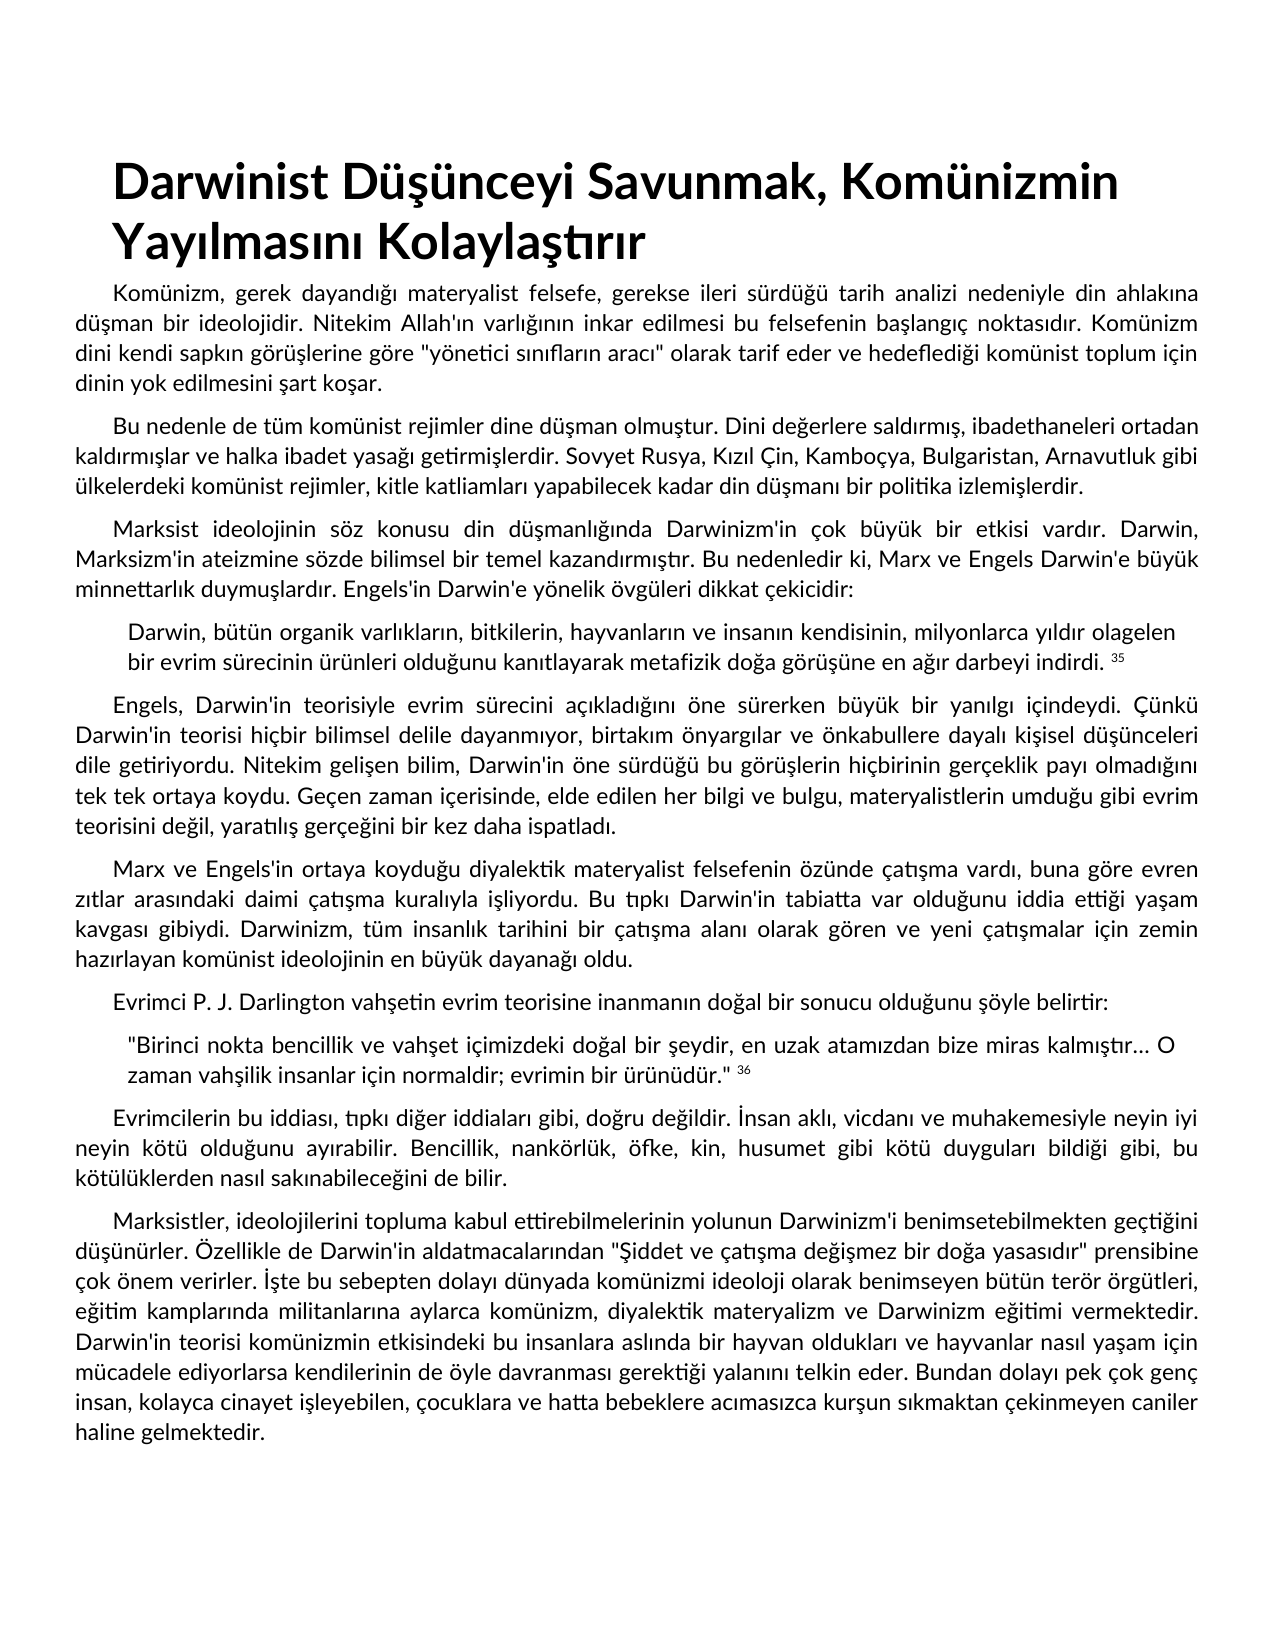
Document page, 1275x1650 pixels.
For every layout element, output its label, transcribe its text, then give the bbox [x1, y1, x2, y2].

text Evrimcilerin bu iddiası, tıpkı diğer iddiaları gibi, doğru değildir. İnsan aklı, vicdanı ve muhakemesiyle neyin iyi neyin kötü olduğunu ayırabilir. Bencillik, nankörlük, öfke, kin, husumet gibi kötü duyguları bildiği gibi, bu kötülüklerden nasıl sakınabileceğini de bilir. [75, 1103, 1200, 1191]
text Marksistler, ideolojilerini topluma kabul ettirebilmelerinin yolunun Darwinizm'i benimsetebilmekten geçtiğini düşünürler. Özellikle de Darwin'in aldatmacalarından "Şiddet ve çatışma değişmez bir doğa yasasıdır" prensibine çok önem verirler. İşte bu sebepten dolayı dünyada komünizmi ideoloji olarak benimseyen bütün terör örgütleri, eğitim kamplarında militanlarına aylarca komünizm, diyalektik materyalizm ve Darwinizm eğitimi vermektedir. Darwin'in teorisi komünizmin etkisindeki bu insanlara aslında bir hayvan oldukları ve hayvanlar nasıl yaşam için mücadele ediyorlarsa kendilerinin de öyle davranması gerektiği yalanını telkin eder. Bundan dolayı pek çok genç insan, kolayca cinayet işleyebilen, çocuklara ve hatta bebeklere acımasızca kurşun sıkmaktan çekinmeyen caniler haline gelmektedir. [75, 1206, 1200, 1445]
text Marx ve Engels'in ortaya koyduğu diyalektik materyalist felsefenin özünde çatışma vardı, buna göre evren zıtlar arasındaki daimi çatışma kuralıyla işliyordu. Bu tıpkı Darwin'in tabiatta var olduğunu iddia ettiği yaşam kavgası gibiydi. Darwinizm, tüm insanlık tarihini bir çatışma alanı olarak gören ve yeni çatışmalar için zemin hazırlayan komünist ideolojinin en büyük dayanağı oldu. [75, 854, 1200, 972]
text Bu nedenle de tüm komünist rejimler dine düşman olmuştur. Dini değerlere saldırmış, ibadethaneleri ortadan kaldırmışlar ve halka ibadet yasağı getirmişlerdir. Sovyet Rusya, Kızıl Çin, Kamboçya, Bulgaristan, Arnavutluk gibi ülkelerdeki komünist rejimler, kitle katliamları yapabilecek kadar din düşmanı bir politika izlemişlerdir. [75, 412, 1200, 499]
text Engels, Darwin'in teorisiyle evrim sürecini açıkladığını öne sürerken büyük bir yanılgı içindeydi. Çünkü Darwin'in teorisi hiçbir bilimsel delile dayanmıyor, birtakım önyargılar ve önkabullere dayalı kişisel düşünceleri dile getiriyordu. Nitekim gelişen bilim, Darwin'in öne sürdüğü bu görüşlerin hiçbirinin gerçeklik payı olmadığını tek tek ortaya koydu. Geçen zaman içerisinde, elde edilen her bilgi ve bulgu, materyalistlerin umduğu gibi evrim teorisini değil, yaratılış gerçeğini bir kez daha ispatladı. [75, 691, 1200, 839]
text Darwin, bütün organik varlıkların, bitkilerin, hayvanların ve insanın kendisinin, milyonlarca yıldır olagelen bir evrim sürecinin ürünleri olduğunu kanıtlayarak metafizik doğa görüşüne en ağır darbeyi indirdi. 35 [127, 618, 1177, 676]
text Komünizm, gerek dayandığı materyalist felsefe, gerekse ileri sürdüğü tarih analizi nedeniyle din ahlakına düşman bir ideolojidir. Nitekim Allah'ın varlığının inkar edilmesi bu felsefenin başlangıç noktasıdır. Komünizm dini kendi sapkın görüşlerine göre "yönetici sınıfların aracı" olarak tarif eder ve hedeflediği komünist toplum için dinin yok edilmesini şart koşar. [75, 278, 1200, 396]
subtitle Darwinist Düşünceyi Savunmak, Komünizmin Yayılmasını Kolaylaştırır [112, 150, 1200, 270]
text "Birinci nokta bencillik ve vahşet içimizdeki doğal bir şeydir, en uzak atamızdan bize miras kalmıştır… O zaman vahşilik insanlar için normaldir; evrimin bir ürünüdür." 36 [127, 1030, 1177, 1088]
text Evrimci P. J. Darlington vahşetin evrim teorisine inanmanın doğal bir sonucu olduğunu şöyle belirtir: [75, 988, 1200, 1015]
text Marksist ideolojinin söz konusu din düşmanlığında Darwinizm'in çok büyük bir etkisi vardır. Darwin, Marksizm'in ateizmine sözde bilimsel bir temel kazandırmıştır. Bu nedenledir ki, Marx ve Engels Darwin'e büyük minnettarlık duymuşlardır. Engels'in Darwin'e yönelik övgüleri dikkat çekicidir: [75, 515, 1200, 603]
